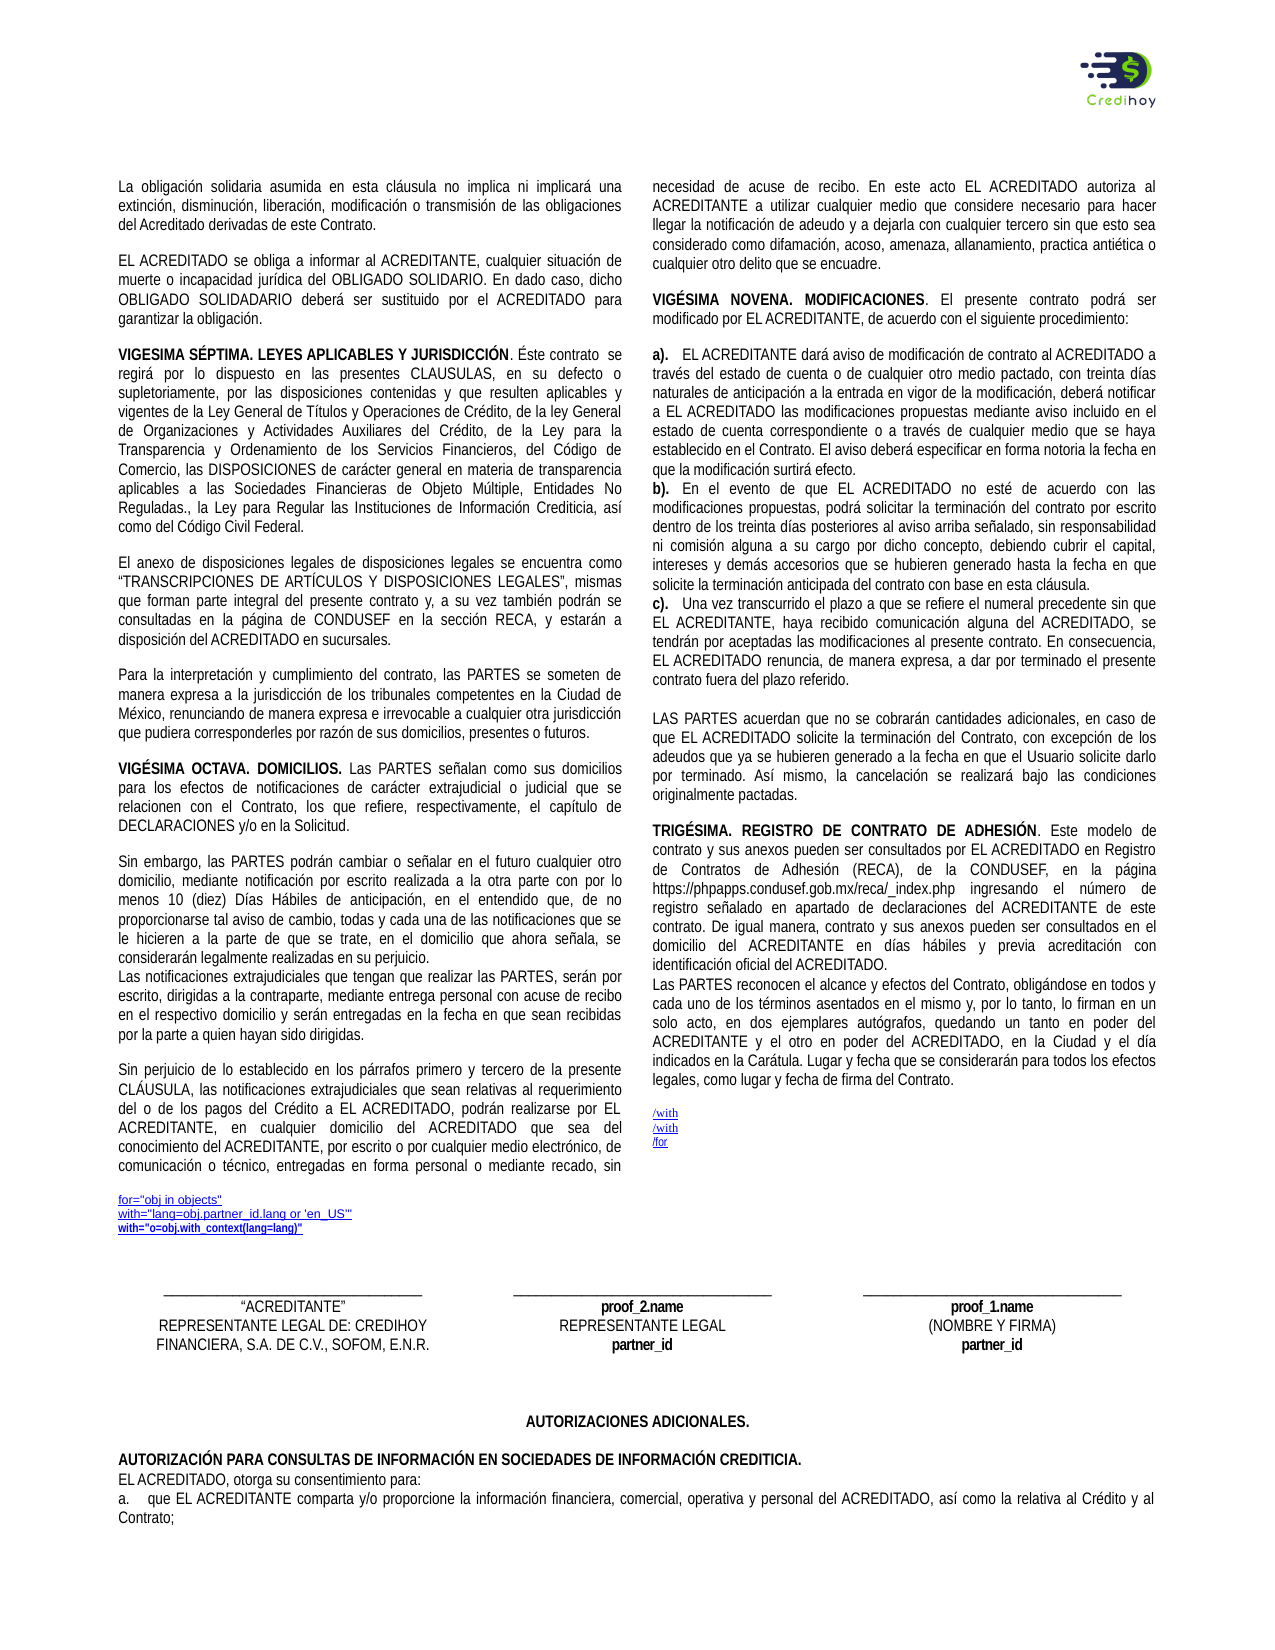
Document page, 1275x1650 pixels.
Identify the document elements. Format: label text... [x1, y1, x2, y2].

text La obligación solidaria asumida en esta cláusula no implica ni implicará una extinción, disminución, liberación, modificación o transmisión de las obligaciones del Acreditado derivadas de este Contrato. [118, 177, 622, 234]
list que EL ACREDITANTE comparta y/o proporcione la información financiera, comercial, operativa y personal del ACREDITADO, así como la relativa al Crédito y al Contrato; [118, 1488, 1157, 1527]
text VIGÉSIMA OCTAVA. DOMICILIOS. Las PARTES señalan como sus domicilios para los efectos de notificaciones de carácter extrajudicial o judicial que se relacionen con el Contrato, los que refiere, respectivamente, el capítulo de DECLARACIONES y/o en la Solicitud. [118, 758, 622, 835]
text AUTORIZACIÓN PARA CONSULTAS DE INFORMACIÓN EN SOCIEDADES DE INFORMACIÓN CREDITICIA. [118, 1450, 1157, 1469]
text AUTORIZACIONES ADICIONALES. [118, 1412, 1157, 1431]
text with="o=obj.with_context(lang=lang)" [118, 1221, 1157, 1235]
text Sin perjuicio de lo establecido en los párrafos primero y tercero de la presente CLÁUSULA, las notificaciones extrajudiciales que sean relativas al requerimiento del o de los pagos del Crédito a EL ACREDITADO, podrán realizarse por EL ACREDITANTE, en cualquier domicilio del ACREDITADO que sea del conocimiento del ACREDITANTE, por escrito o por cualquier medio electrónico, de comunicación o técnico, entregadas en forma personal o mediante recado, sin [118, 1060, 622, 1175]
picture [1080, 52, 1156, 108]
text EL ACREDITADO se obliga a informar al ACREDITANTE, cualquier situación de muerte o incapacidad jurídica del OBLIGADO SOLIDARIO. En dado caso, dicho OBLIGADO SOLIDADARIO deberá ser sustituido por el ACREDITADO para garantizar la obligación. [118, 251, 622, 328]
list En el evento de que EL ACREDITADO no esté de acuerdo con las modificaciones propuestas, podrá solicitar la terminación del contrato por escrito dentro de los treinta días posteriores al aviso arriba señalado, sin responsabilidad ni comisión alguna a su cargo por dicho concepto, debiendo cubrir el capital, intereses y demás accesorios que se hubieren generado hasta la fecha en que solicite la terminación anticipada del contrato con base en esta cláusula. [652, 478, 1157, 593]
list Una vez transcurrido el plazo a que se refiere el numeral precedente sin que EL ACREDITANTE, haya recibido comunicación alguna del ACREDITADO, se tendrán por aceptadas las modificaciones al presente contrato. En consecuencia, EL ACREDITADO renuncia, de manera expresa, a dar por terminado el presente contrato fuera del plazo referido. [652, 593, 1157, 689]
text Las notificaciones extrajudiciales que tengan que realizar las PARTES, serán por escrito, dirigidas a la contraparte, mediante entrega personal con acuse de recibo en el respectivo domicilio y serán entregadas en la fecha en que sean recibidas por la parte a quien hayan sido dirigidas. [118, 967, 622, 1043]
text Para la interpretación y cumplimiento del contrato, las PARTES se someten de manera expresa a la jurisdicción de los tribunales competentes en la Ciudad de México, renunciando de manera expresa e irrevocable a cualquier otra jurisdicción que pudiera corresponderles por razón de sus domicilios, presentes o futuros. [118, 665, 622, 742]
table_header __________________________________ “ACREDITANTE” REPRESENTANTE LEGAL DE: CREDIHOY FINANCIERA, S.A. DE C.V., SOFOM, E.N.R. [118, 1250, 468, 1373]
table_header __________________________________ proof_1.name (NOMBRE Y FIRMA) partner_id [818, 1250, 1167, 1373]
text for="obj in objects" [118, 1192, 1157, 1207]
text El anexo de disposiciones legales de disposiciones legales se encuentra como “TRANSCRIPCIONES DE ARTÍCULOS Y DISPOSICIONES LEGALES”, mismas que forman parte integral del presente contrato y, a su vez también podrán se consultadas en la página de CONDUSEF en la sección RECA, y estarán a disposición del ACREDITADO en sucursales. [118, 553, 622, 648]
text with="lang=obj.partner_id.lang or 'en_US'" [118, 1207, 1157, 1221]
text VIGESIMA SÉPTIMA. LEYES APLICABLES Y JURISDICCIÓN. Éste contrato se regirá por lo dispuesto en las presentes CLAUSULAS, en su defecto o supletoriamente, por las disposiciones contenidas y que resulten aplicables y vigentes de la Ley General de Títulos y Operaciones de Crédito, de la ley General de Organizaciones y Actividades Auxiliares del Crédito, de la Ley para la Transparencia y Ordenamiento de los Servicios Financieros, del Código de Comercio, las DISPOSICIONES de carácter general en materia de transparencia aplicables a las Sociedades Financieras de Objeto Múltiple, Entidades No Reguladas., la Ley para Regular las Instituciones de Información Crediticia, así como del Código Civil Federal. [118, 344, 622, 536]
text EL ACREDITADO, otorga su consentimiento para: [118, 1469, 1157, 1488]
text Sin embargo, las PARTES podrán cambiar o señalar en el futuro cualquier otro domicilio, mediante notificación por escrito realizada a la otra parte con por lo menos 10 (diez) Días Hábiles de anticipación, en el entendido que, de no proporcionarse tal aviso de cambio, todas y cada una de las notificaciones que se le hicieren a la parte de que se trate, en el domicilio que ahora señala, se considerarán legalmente realizadas en su perjuicio. [118, 852, 622, 967]
list EL ACREDITANTE dará aviso de modificación de contrato al ACREDITADO a través del estado de cuenta o de cualquier otro medio pactado, con treinta días naturales de anticipación a la entrada en vigor de la modificación, deberá notificar a EL ACREDITADO las modificaciones propuestas mediante aviso incluido en el estado de cuenta correspondiente o a través de cualquier medio que se haya establecido en el Contrato. El aviso deberá especificar en forma notoria la fecha en que la modificación surtirá efecto. [652, 344, 1157, 478]
text VIGÉSIMA NOVENA. MODIFICACIONES. El presente contrato podrá ser modificado por EL ACREDITANTE, de acuerdo con el siguiente procedimiento: [652, 289, 1157, 328]
text /with [652, 1106, 1157, 1120]
text LAS PARTES acuerdan que no se cobrarán cantidades adicionales, en caso de que EL ACREDITADO solicite la terminación del Contrato, con excepción de los adeudos que ya se hubieren generado a la fecha en que el Usuario solicite darlo por terminado. Así mismo, la cancelación se realizará bajo las condiciones originalmente pactadas. [652, 708, 1157, 804]
text /with [652, 1120, 1157, 1135]
text TRIGÉSIMA. REGISTRO DE CONTRATO DE ADHESIÓN. Este modelo de contrato y sus anexos pueden ser consultados por EL ACREDITADO en Registro de Contratos de Adhesión (RECA), de la CONDUSEF, en la página https://phpapps.condusef.gob.mx/reca/_index.php ingresando el número de registro señalado en apartado de declaraciones del ACREDITANTE de este contrato. De igual manera, contrato y sus anexos pueden ser consultados en el domicilio del ACREDITANTE en días hábiles y previa acreditación con identificación oficial del ACREDITADO. [652, 821, 1157, 974]
text /for [652, 1135, 1157, 1149]
table_header __________________________________ proof_2.name REPRESENTANTE LEGAL partner_id [468, 1250, 817, 1373]
text Las PARTES reconocen el alcance y efectos del Contrato, obligándose en todos y cada uno de los términos asentados en el mismo y, por lo tanto, lo firman en un solo acto, en dos ejemplares autógrafos, quedando un tanto en poder del ACREDITANTE y el otro en poder del ACREDITADO, en la Ciudad y el día indicados en la Carátula. Lugar y fecha que se considerarán para todos los efectos legales, como lugar y fecha de firma del Contrato. [652, 974, 1157, 1089]
text necesidad de acuse de recibo. En este acto EL ACREDITADO autoriza al ACREDITANTE a utilizar cualquier medio que considere necesario para hacer llegar la notificación de adeudo y a dejarla con cualquier tercero sin que esto sea considerado como difamación, acoso, amenaza, allanamiento, practica antiética o cualquier otro delito que se encuadre. [652, 177, 1157, 273]
